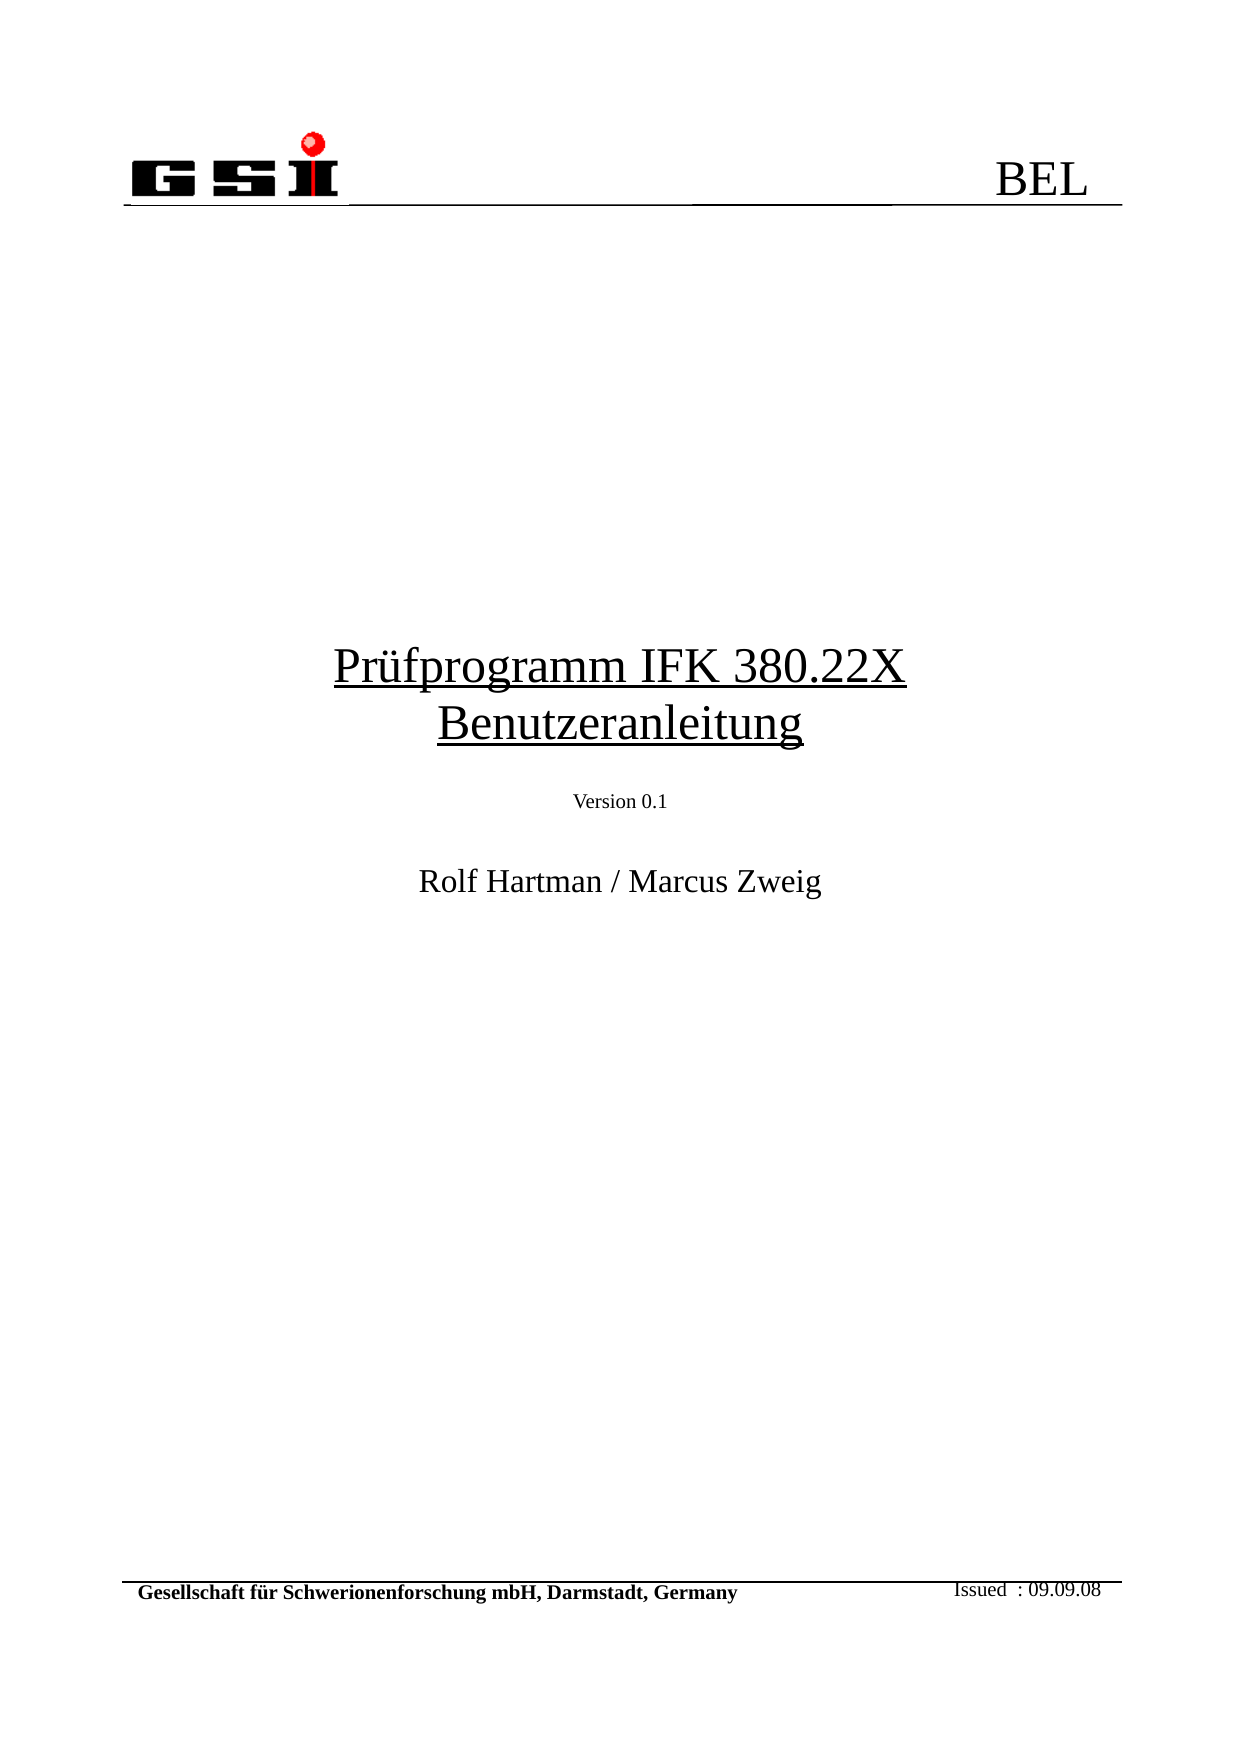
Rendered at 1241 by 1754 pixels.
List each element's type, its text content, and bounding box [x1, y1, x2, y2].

text Benutzeranleitung [118, 693, 1122, 751]
text Prüfprogramm IFK 380.22X [118, 636, 1122, 693]
text Rolf Hartman / Marcus Zweig [118, 861, 1122, 899]
text Version 0.1 [118, 789, 1122, 813]
picture [131, 123, 349, 205]
